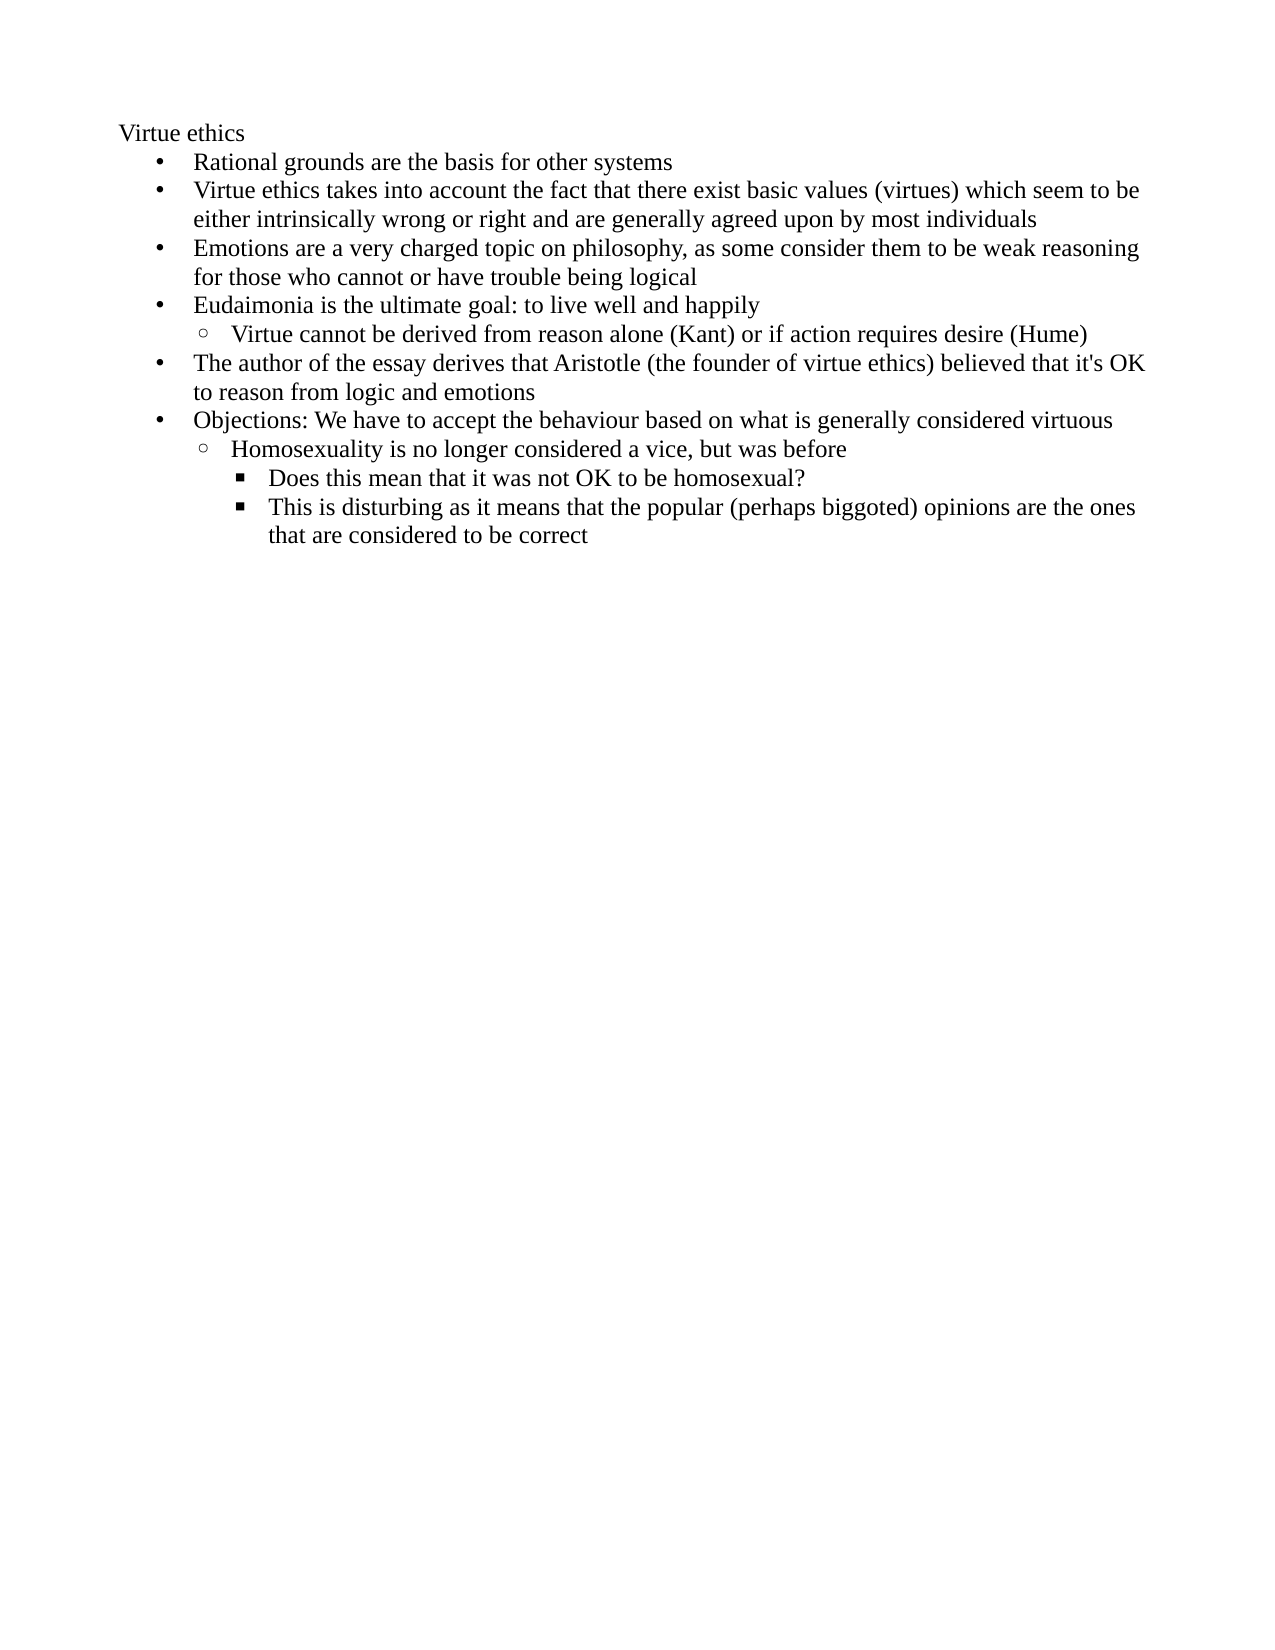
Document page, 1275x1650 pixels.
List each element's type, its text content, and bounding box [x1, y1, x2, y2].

list This is disturbing as it means that the popular (perhaps biggoted) opinions are the ones that are considered to be correct [231, 492, 1157, 549]
list Does this mean that it was not OK to be homosexual? [231, 463, 1157, 492]
list Eudaimonia is the ultimate goal: to live well and happily [156, 291, 1157, 319]
list Virtue ethics takes into account the fact that there exist basic values (virtues) which seem to be either intrinsically wrong or right and are generally agreed upon by most individuals [156, 176, 1157, 233]
text Virtue ethics [118, 118, 1157, 147]
list The author of the essay derives that Aristotle (the founder of virtue ethics) believed that it's OK to reason from logic and emotions [156, 348, 1157, 406]
list Objections: We have to accept the behaviour based on what is generally considered virtuous [156, 406, 1157, 434]
list Rational grounds are the basis for other systems [156, 147, 1157, 176]
list Virtue cannot be derived from reason alone (Kant) or if action requires desire (Hume) [193, 319, 1157, 348]
list Emotions are a very charged topic on philosophy, as some consider them to be weak reasoning for those who cannot or have trouble being logical [156, 233, 1157, 291]
list Homosexuality is no longer considered a vice, but was before [193, 434, 1157, 463]
